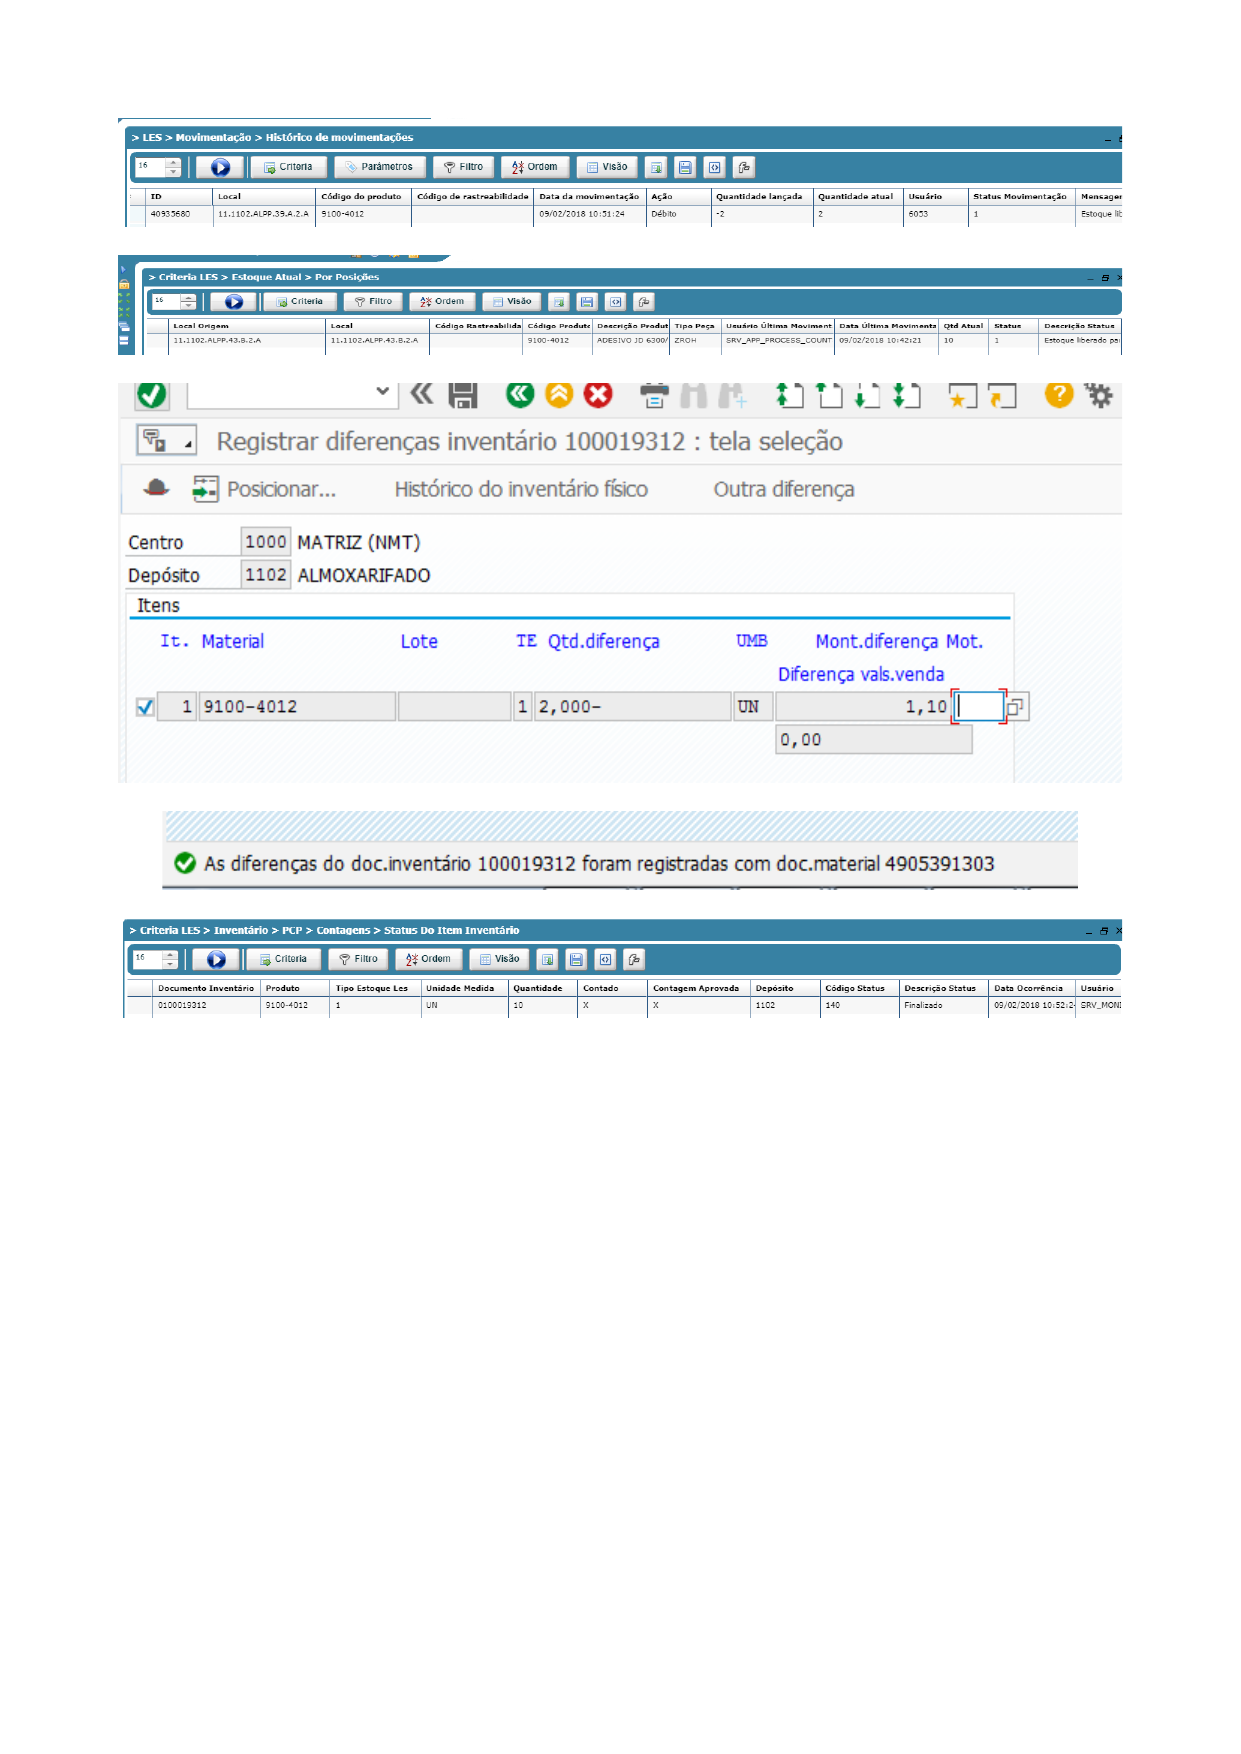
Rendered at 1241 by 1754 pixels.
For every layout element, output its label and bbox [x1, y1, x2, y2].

picture [118, 255, 1123, 355]
picture [118, 118, 1123, 227]
picture [118, 918, 1123, 1018]
picture [162, 811, 1078, 890]
picture [118, 383, 1123, 783]
